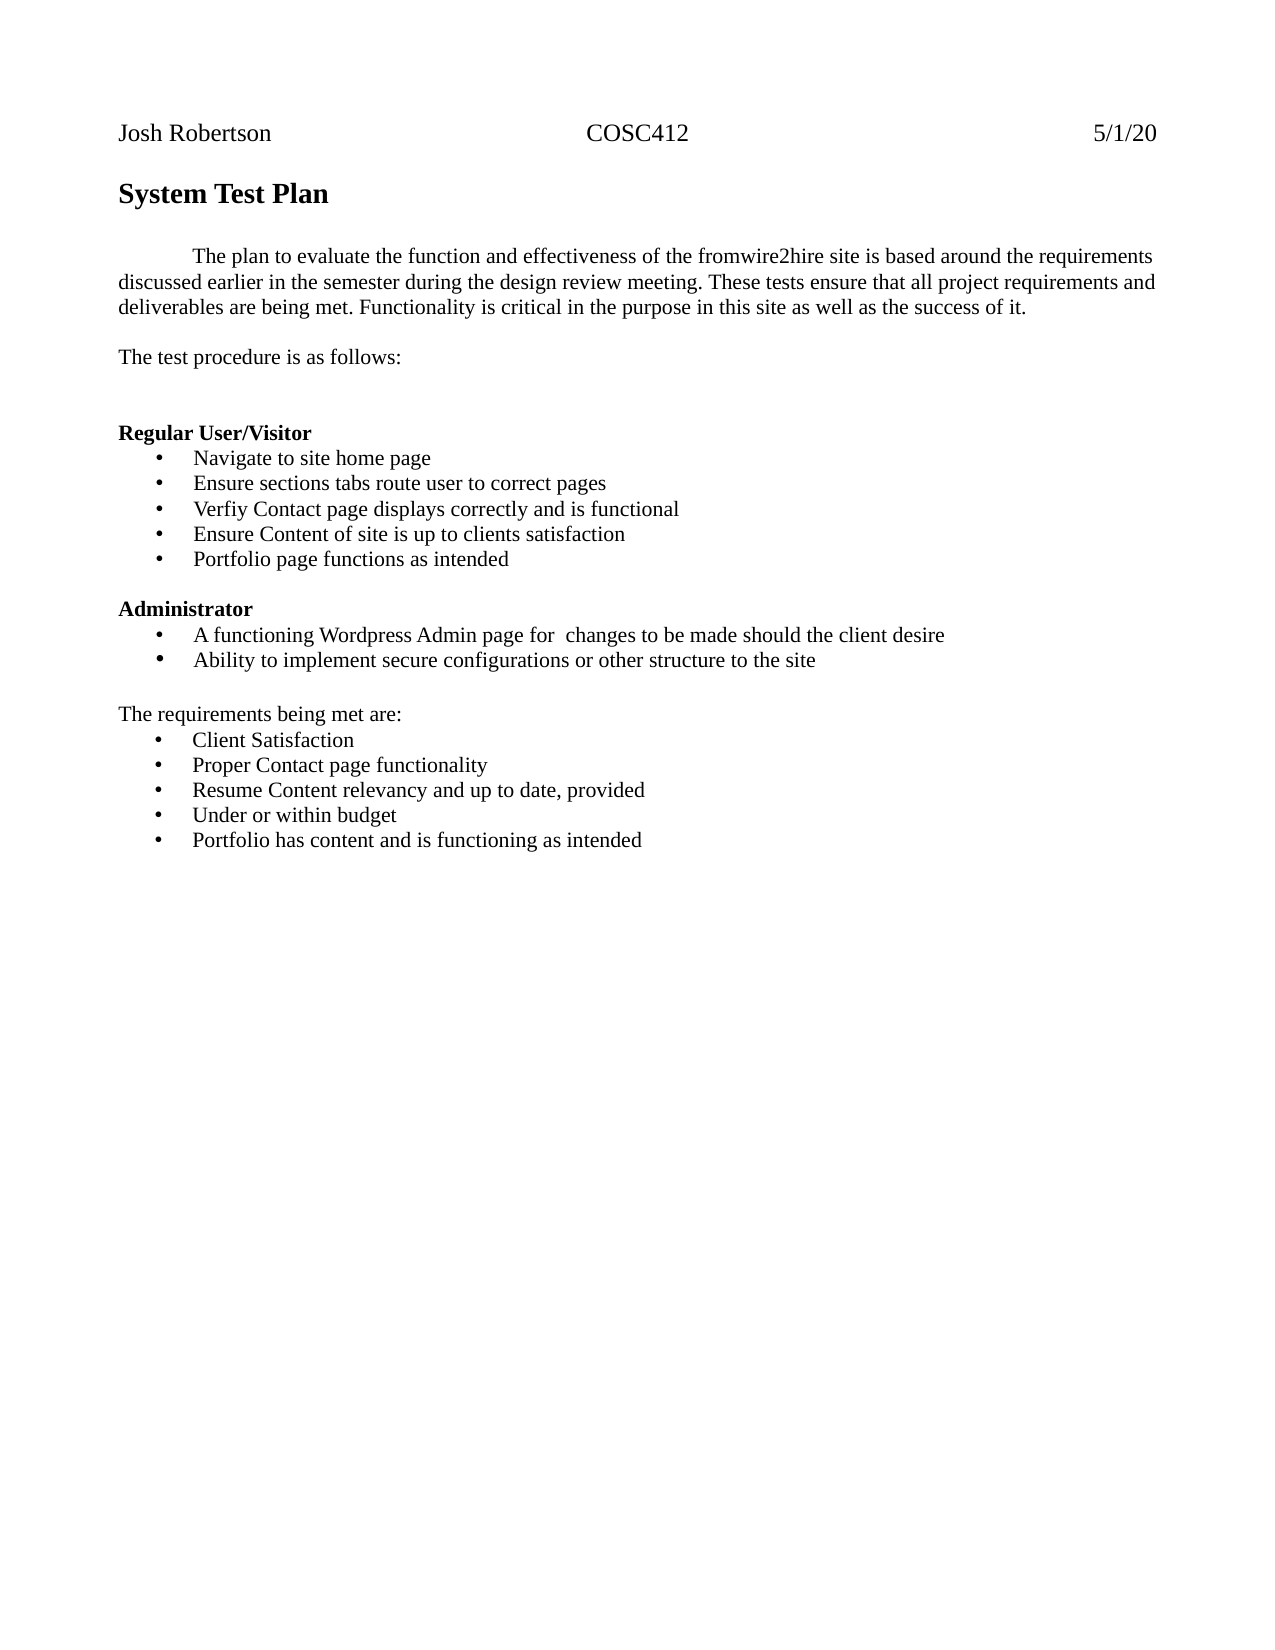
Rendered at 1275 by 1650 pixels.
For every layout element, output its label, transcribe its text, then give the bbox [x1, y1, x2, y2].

list Verfiy Contact page displays correctly and is functional [156, 496, 1157, 521]
list Ability to implement secure configurations or other structure to the site [156, 647, 1157, 673]
text The test procedure is as follows: [118, 344, 1157, 369]
text The plan to evaluate the function and effectiveness of the fromwire2hire site is based around the requirements discussed earlier in the semester during the design review meeting. These tests ensure that all project requirements and deliverables are being met. Functionality is critical in the purpose in this site as well as the success of it. [118, 243, 1157, 319]
list Client Satisfaction [154, 727, 1157, 752]
list Navigate to site home page [156, 445, 1157, 470]
list Proper Contact page functionality [154, 752, 1157, 777]
list Portfolio has content and is functioning as intended [154, 827, 1157, 853]
text System Test Plan [118, 176, 1157, 210]
text The requirements being met are: [118, 701, 1157, 727]
list Under or within budget [154, 802, 1157, 827]
text Administrator [118, 596, 1157, 622]
list Portfolio page functions as intended [156, 546, 1157, 571]
list Ensure sections tabs route user to correct pages [156, 470, 1157, 496]
list Ensure Content of site is up to clients satisfaction [156, 521, 1157, 546]
text Regular User/Visitor [118, 420, 1157, 445]
list Resume Content relevancy and up to date, provided [154, 777, 1157, 802]
list A functioning Wordpress Admin page for changes to be made should the client desire [156, 622, 1157, 647]
